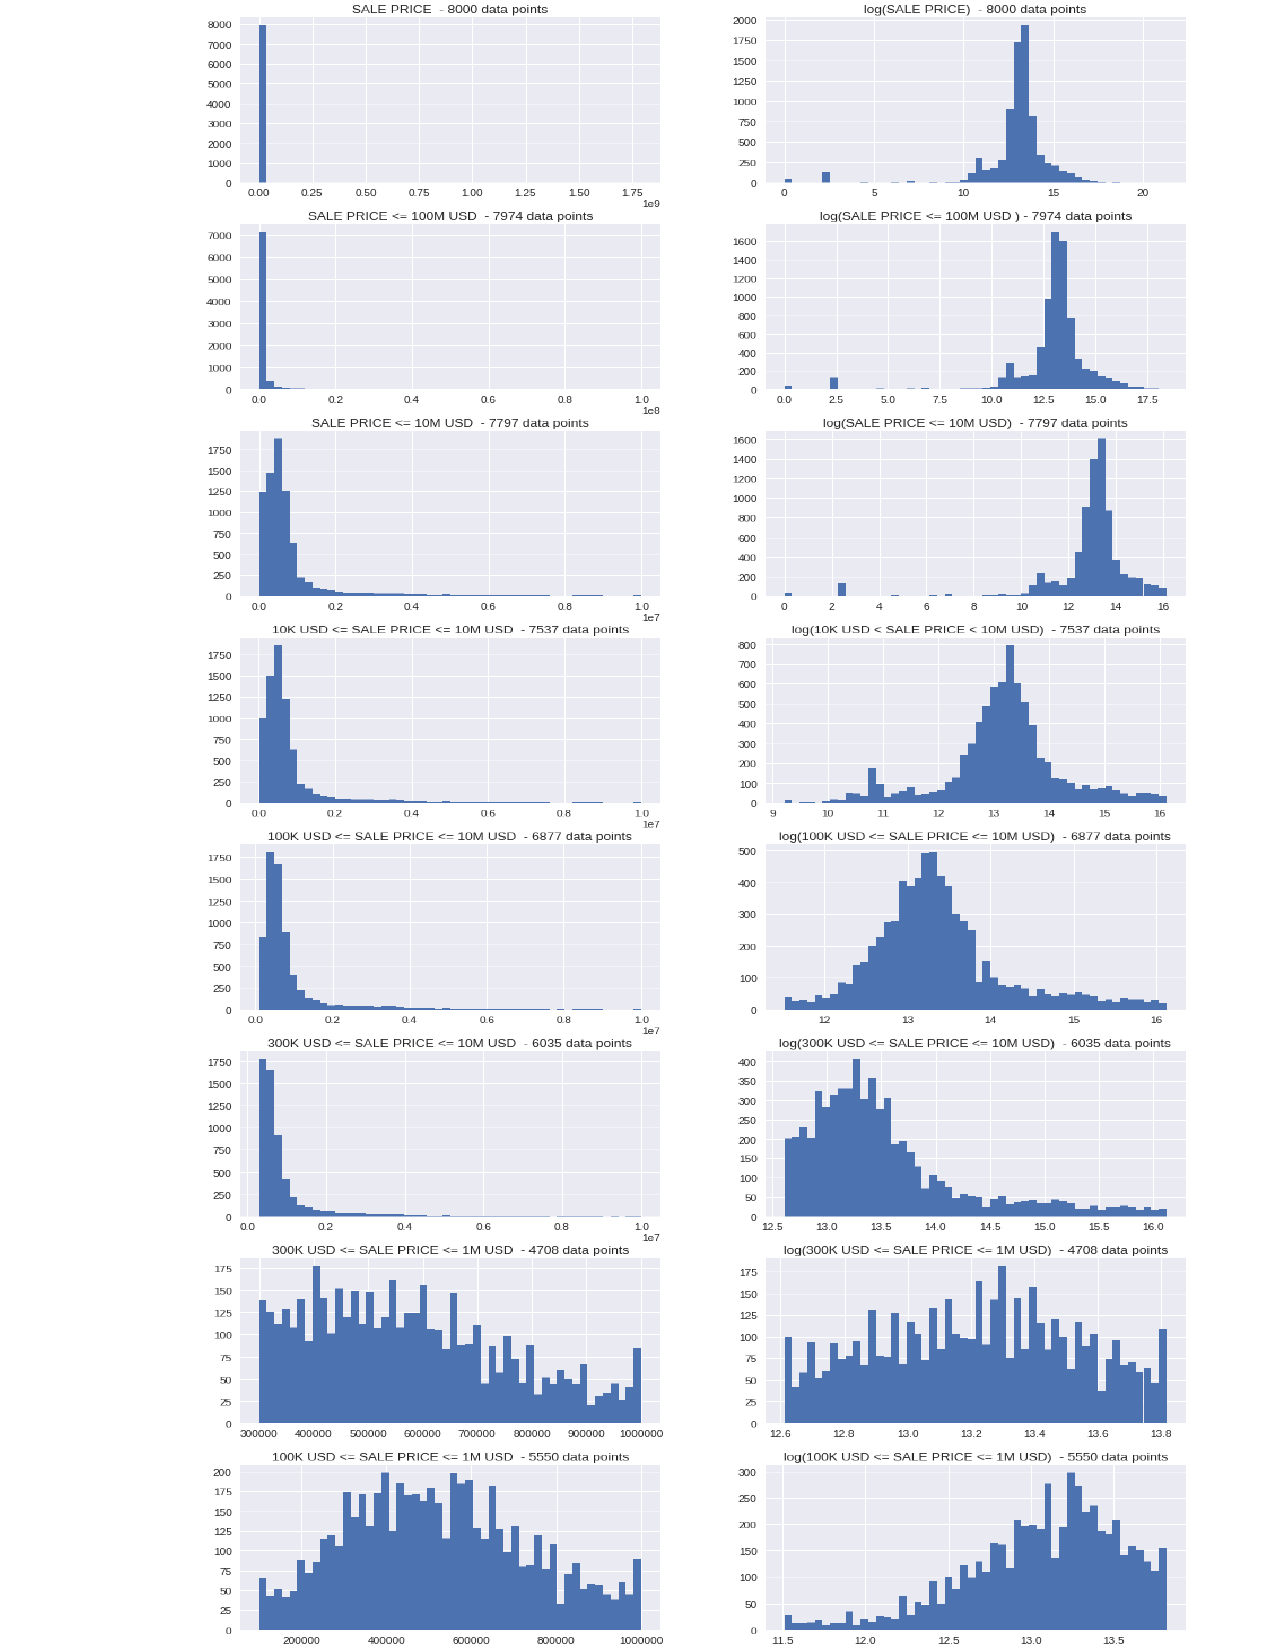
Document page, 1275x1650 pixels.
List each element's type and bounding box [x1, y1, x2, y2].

picture [199, 0, 1193, 1650]
